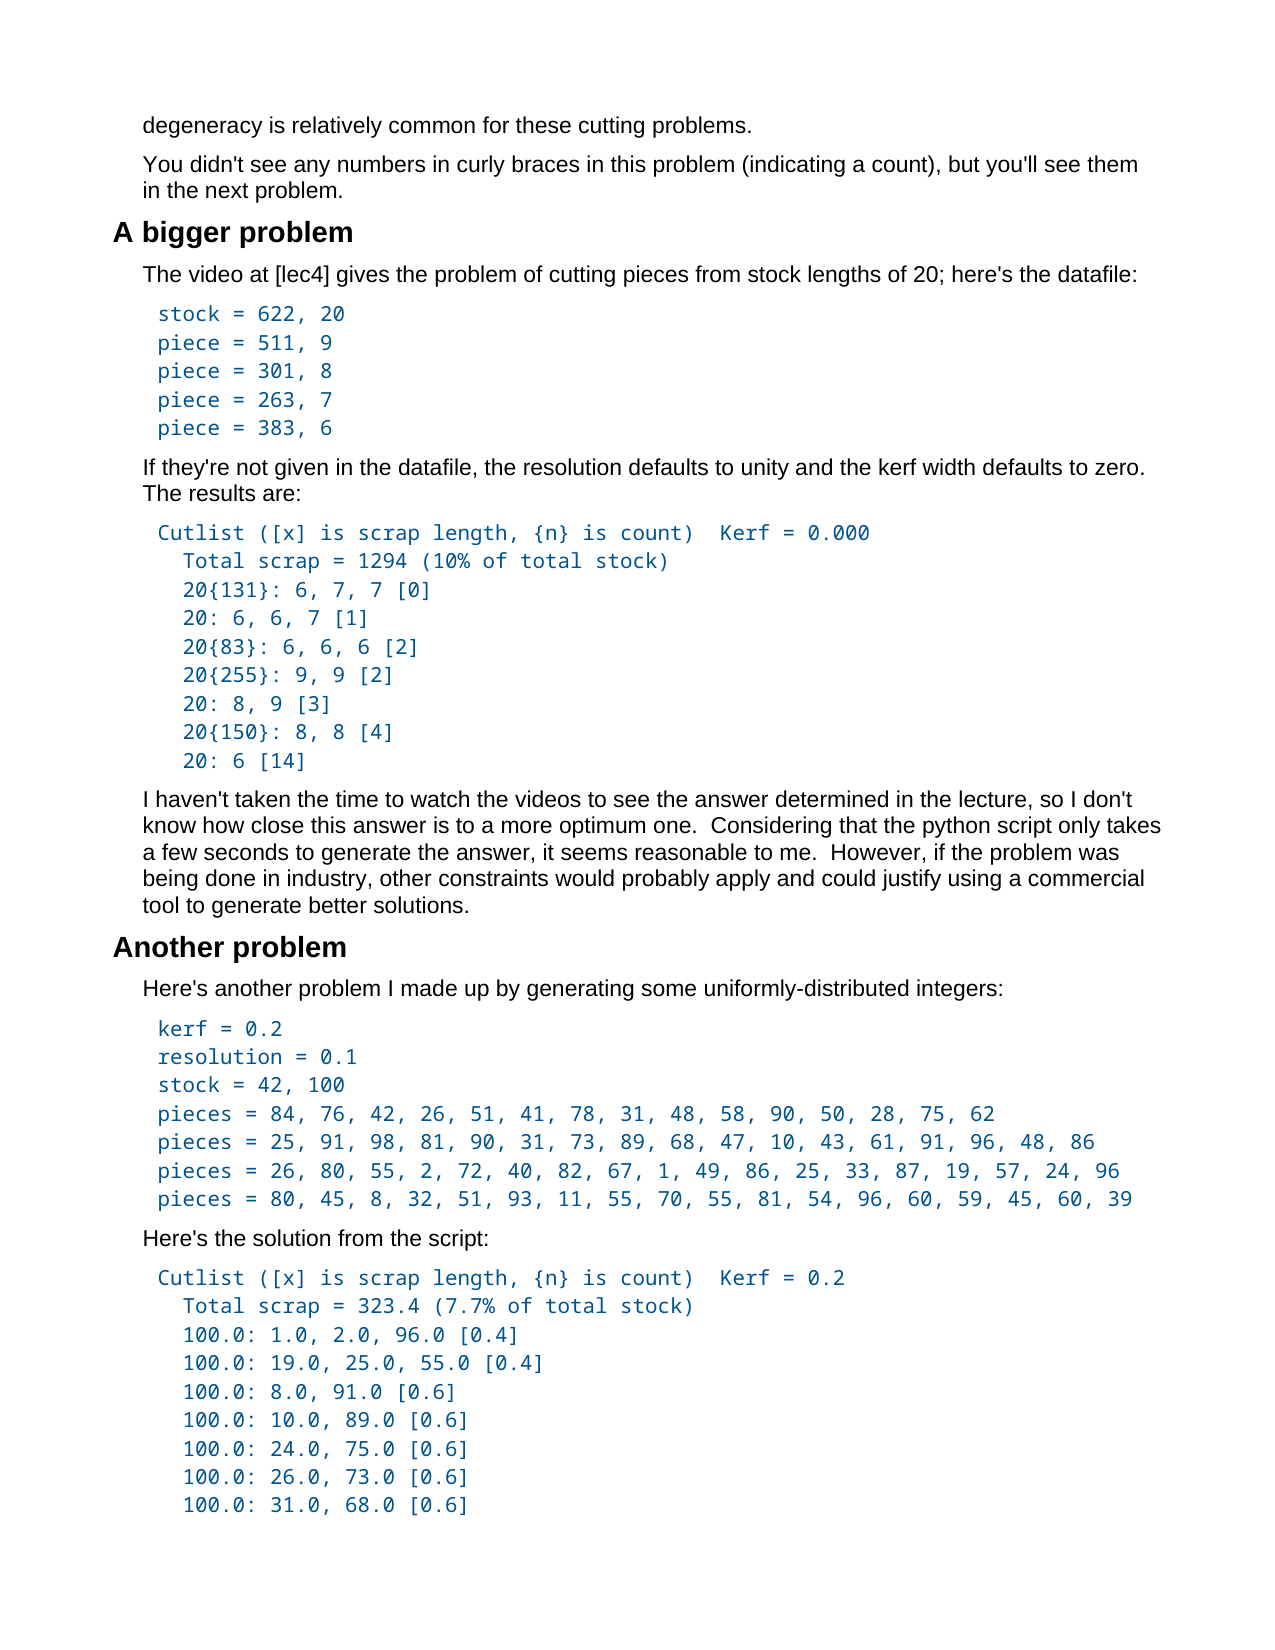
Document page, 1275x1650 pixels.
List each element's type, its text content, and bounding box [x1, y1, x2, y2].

text piece = 511, 9 [157, 328, 1162, 356]
text Here's the solution from the script: [142, 1225, 1162, 1251]
subtitle A bigger problem [112, 216, 1162, 249]
text 20: 6, 6, 7 [1] [157, 603, 1162, 632]
text piece = 383, 6 [157, 413, 1162, 442]
text 100.0: 19.0, 25.0, 55.0 [0.4] [157, 1348, 1162, 1377]
text kerf = 0.2 [157, 1014, 1162, 1042]
text pieces = 80, 45, 8, 32, 51, 93, 11, 55, 70, 55, 81, 54, 96, 60, 59, 45, 60, 39 [157, 1184, 1162, 1213]
text 20{150}: 8, 8 [4] [157, 717, 1162, 746]
text stock = 42, 100 [157, 1071, 1162, 1099]
text pieces = 25, 91, 98, 81, 90, 31, 73, 89, 68, 47, 10, 43, 61, 91, 96, 48, 86 [157, 1127, 1162, 1156]
text Here's another problem I made up by generating some uniformly-distributed integers: [142, 975, 1162, 1002]
subtitle Another problem [112, 930, 1162, 963]
text pieces = 84, 76, 42, 26, 51, 41, 78, 31, 48, 58, 90, 50, 28, 75, 62 [157, 1099, 1162, 1127]
text 20{83}: 6, 6, 6 [2] [157, 632, 1162, 660]
text If they're not given in the datafile, the resolution defaults to unity and the kerf width defaults to zero. The results are: [142, 453, 1162, 506]
text Cutlist ([x] is scrap length, {n} is count) Kerf = 0.000 [157, 518, 1162, 547]
text piece = 301, 8 [157, 356, 1162, 385]
text Cutlist ([x] is scrap length, {n} is count) Kerf = 0.2 [157, 1263, 1162, 1292]
text stock = 622, 20 [157, 299, 1162, 328]
text resolution = 0.1 [157, 1042, 1162, 1071]
text piece = 263, 7 [157, 385, 1162, 413]
text degeneracy is relatively common for these cutting problems. [142, 112, 1162, 139]
text 100.0: 1.0, 2.0, 96.0 [0.4] [157, 1320, 1162, 1348]
text I haven't taken the time to watch the videos to see the answer determined in the lecture, so I don't know how close this answer is to a more optimum one. Considering that the python script only takes a few seconds to generate the answer, it seems reasonable to me. However, if the problem was being done in industry, other constraints would probably apply and could justify using a commercial tool to generate better solutions. [142, 786, 1162, 918]
text The video at [lec4] gives the problem of cutting pieces from stock lengths of 20; here's the datafile: [142, 261, 1162, 287]
text 100.0: 10.0, 89.0 [0.6] [157, 1405, 1162, 1434]
text 100.0: 24.0, 75.0 [0.6] [157, 1434, 1162, 1462]
text 100.0: 26.0, 73.0 [0.6] [157, 1462, 1162, 1491]
text pieces = 26, 80, 55, 2, 72, 40, 82, 67, 1, 49, 86, 25, 33, 87, 19, 57, 24, 96 [157, 1156, 1162, 1184]
text 100.0: 8.0, 91.0 [0.6] [157, 1377, 1162, 1405]
text 20{131}: 6, 7, 7 [0] [157, 575, 1162, 603]
text 20{255}: 9, 9 [2] [157, 660, 1162, 689]
text 20: 6 [14] [157, 746, 1162, 774]
text 100.0: 31.0, 68.0 [0.6] [157, 1491, 1162, 1519]
text Total scrap = 323.4 (7.7% of total stock) [157, 1292, 1162, 1320]
text Total scrap = 1294 (10% of total stock) [157, 547, 1162, 575]
text 20: 8, 9 [3] [157, 689, 1162, 717]
text You didn't see any numbers in curly braces in this problem (indicating a count), but you'll see them in the next problem. [142, 151, 1162, 203]
